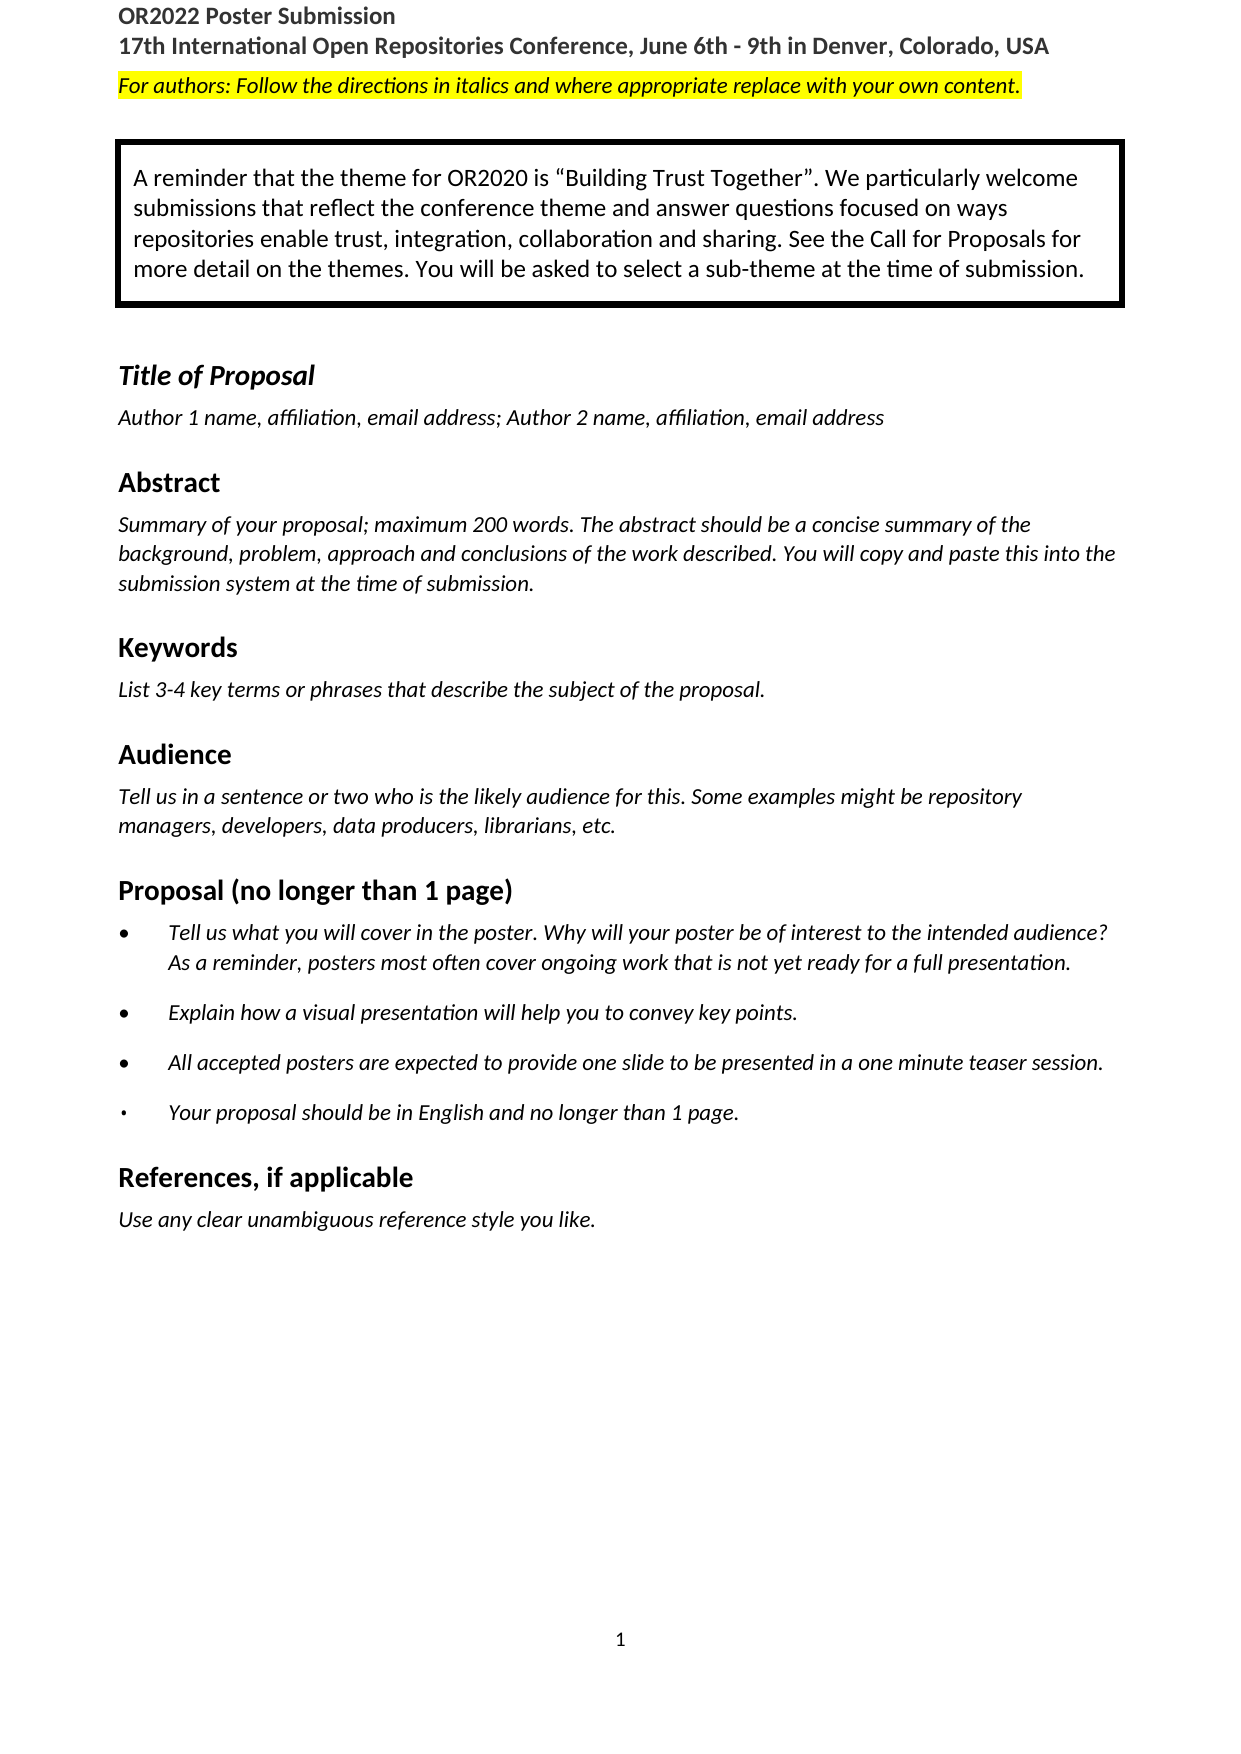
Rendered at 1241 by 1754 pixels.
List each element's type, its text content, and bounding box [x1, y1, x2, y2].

subtitle Abstract [118, 464, 1122, 500]
text OR2022 Poster Submission [118, 0, 1122, 31]
list All accepted posters are expected to provide one slide to be presented in a one minute teaser session. [118, 1048, 1122, 1076]
subtitle Proposal (no longer than 1 page) [118, 872, 1122, 908]
text Author 1 name, affiliation, email address; Author 2 name, affiliation, email address [118, 403, 1122, 431]
subtitle Title of Proposal [118, 357, 1122, 393]
text List 3-4 key terms or phrases that describe the subject of the proposal. [118, 676, 1122, 703]
text Tell us in a sentence or two who is the likely audience for this. Some examples might be repository managers, developers, data producers, librarians, etc. [118, 782, 1122, 839]
table_header A reminder that the theme for OR2020 is “Building Trust Together”. We particularly welcome submissions that reflect the conference theme and answer questions focused on ways repositories enable trust, integration, collaboration and sharing. See the Call for Proposals for more detail on the themes. You will be asked to select a sub-theme at the time of submission. [121, 145, 1119, 301]
subtitle References, if applicable [118, 1159, 1122, 1195]
text For authors: Follow the directions in italics and where appropriate replace with your own content. [118, 71, 1122, 128]
text Use any clear unambiguous reference style you like. [118, 1206, 1122, 1234]
list Your proposal should be in English and no longer than 1 page. [118, 1098, 1122, 1127]
list Tell us what you will cover in the poster. Why will your poster be of interest to the intended audience? As a reminder, posters most often cover ongoing work that is not yet ready for a full presentation. [118, 918, 1122, 976]
text 17th International Open Repositories Conference, June 6th - 9th in Denver, Colorado, USA [118, 31, 1122, 61]
list Explain how a visual presentation will help you to convey key points. [118, 998, 1122, 1026]
text Summary of your proposal; maximum 200 words. The abstract should be a concise summary of the background, problem, approach and conclusions of the work described. You will copy and paste this into the submission system at the time of submission. [118, 510, 1122, 597]
subtitle Audience [118, 736, 1122, 772]
subtitle Keywords [118, 629, 1122, 665]
